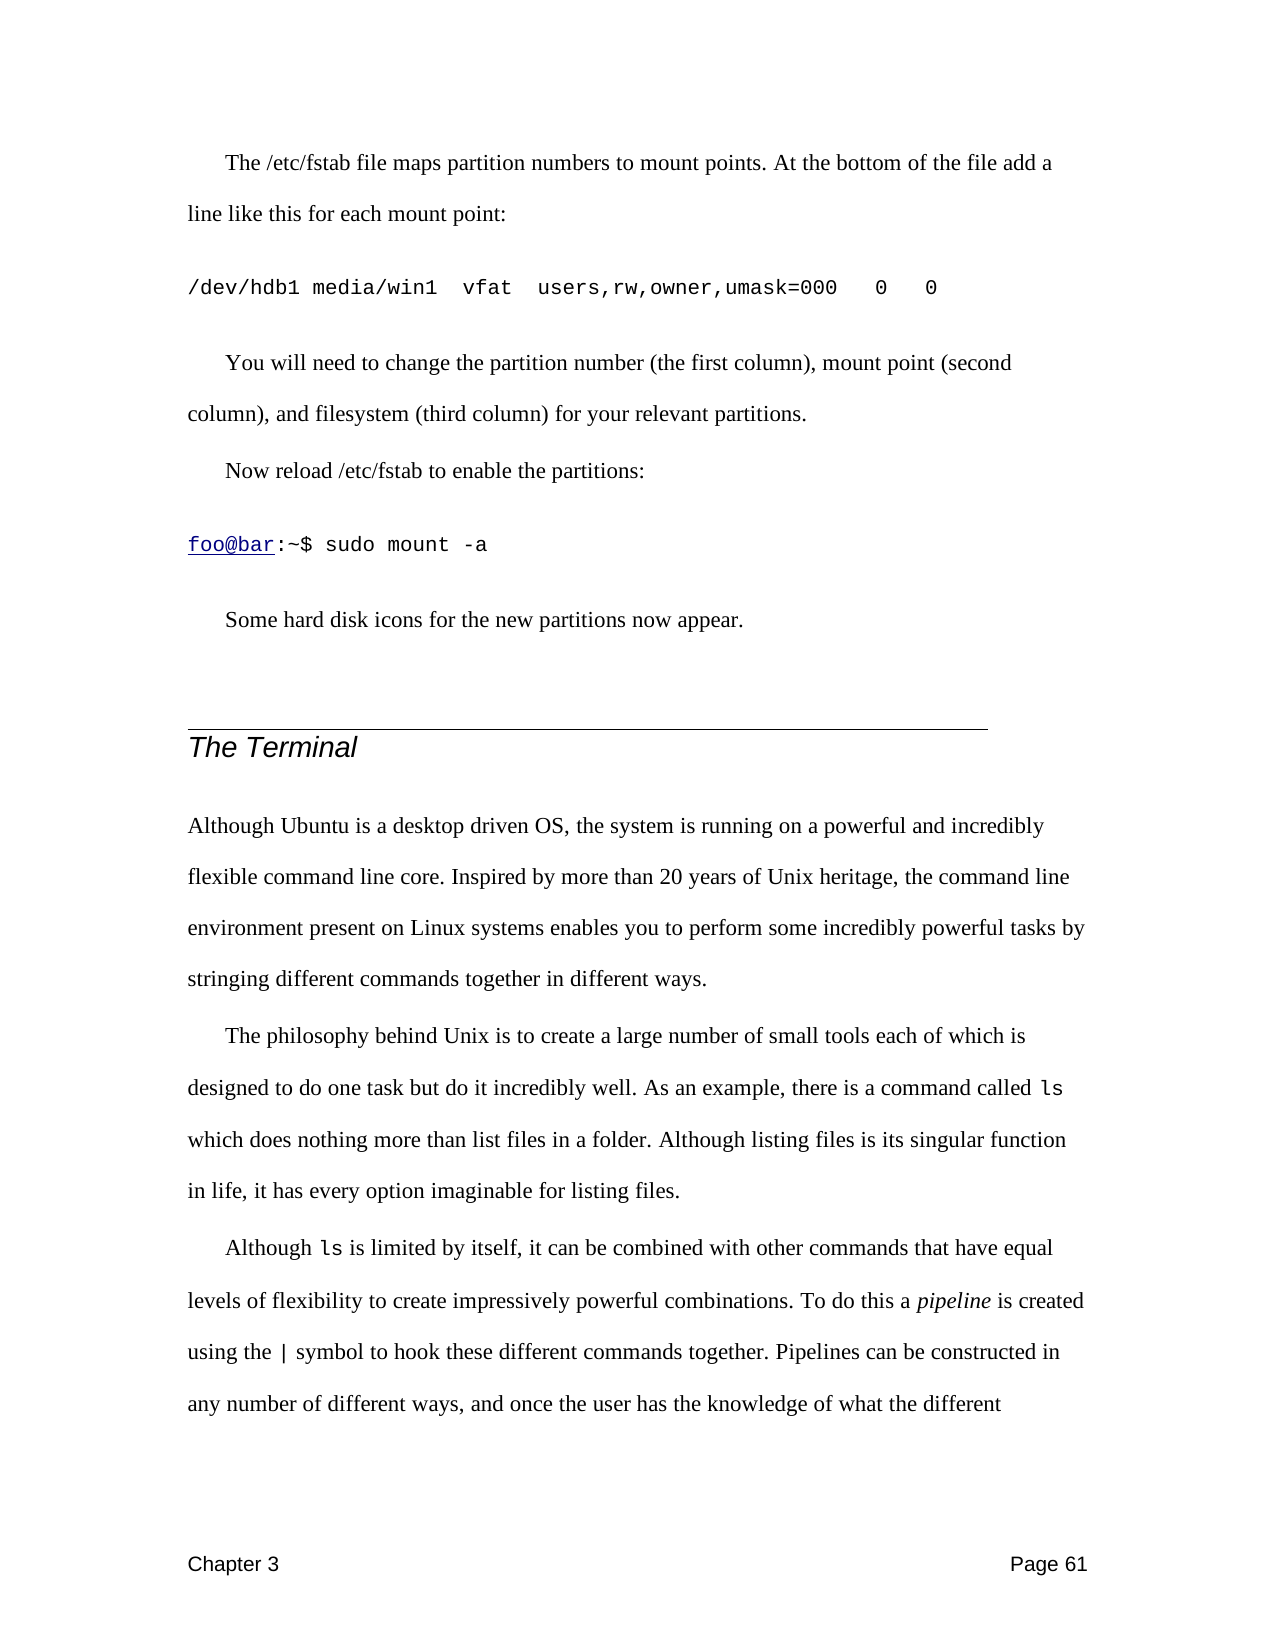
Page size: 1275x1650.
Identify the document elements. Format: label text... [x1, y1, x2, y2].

text Some hard disk icons for the new partitions now appear. [187, 607, 1087, 633]
text The philosophy behind Unix is to create a large number of small tools each of which is designed to do one task but do it incredibly well. As an example, there is a command called ls which does nothing more than list files in a folder. Although listing files is its singular function in life, it has every option imaginable for listing files. [187, 1023, 1087, 1203]
text The Terminal [187, 730, 988, 764]
text /dev/hdb1 media/win1 vfat users,rw,owner,umask=000 0 0 [187, 277, 1087, 301]
text Although Ubuntu is a desktop driven OS, the system is running on a powerful and incredibly flexible command line core. Inspired by more than 20 years of Unix heritage, the command line environment present on Linux systems enables you to perform some incredibly powerful tasks by stringing different commands together in different ways. [187, 813, 1087, 992]
text foo@bar:~$ sudo mount -a [187, 534, 1087, 558]
text You will need to change the partition number (the first column), mount point (second column), and filesystem (third column) for your relevant partitions. [187, 350, 1087, 427]
text The /etc/fstab file maps partition numbers to mount points. At the bottom of the file add a line like this for each mount point: [187, 150, 1087, 227]
text Although ls is limited by itself, it can be combined with other commands that have equal levels of flexibility to create impressively powerful combinations. To do this a pipeline is created using the | symbol to hook these different commands together. Pipelines can be constructed in any number of different ways, and once the user has the knowledge of what the different [187, 1235, 1087, 1417]
text Now reload /etc/fstab to enable the partitions: [187, 458, 1087, 484]
